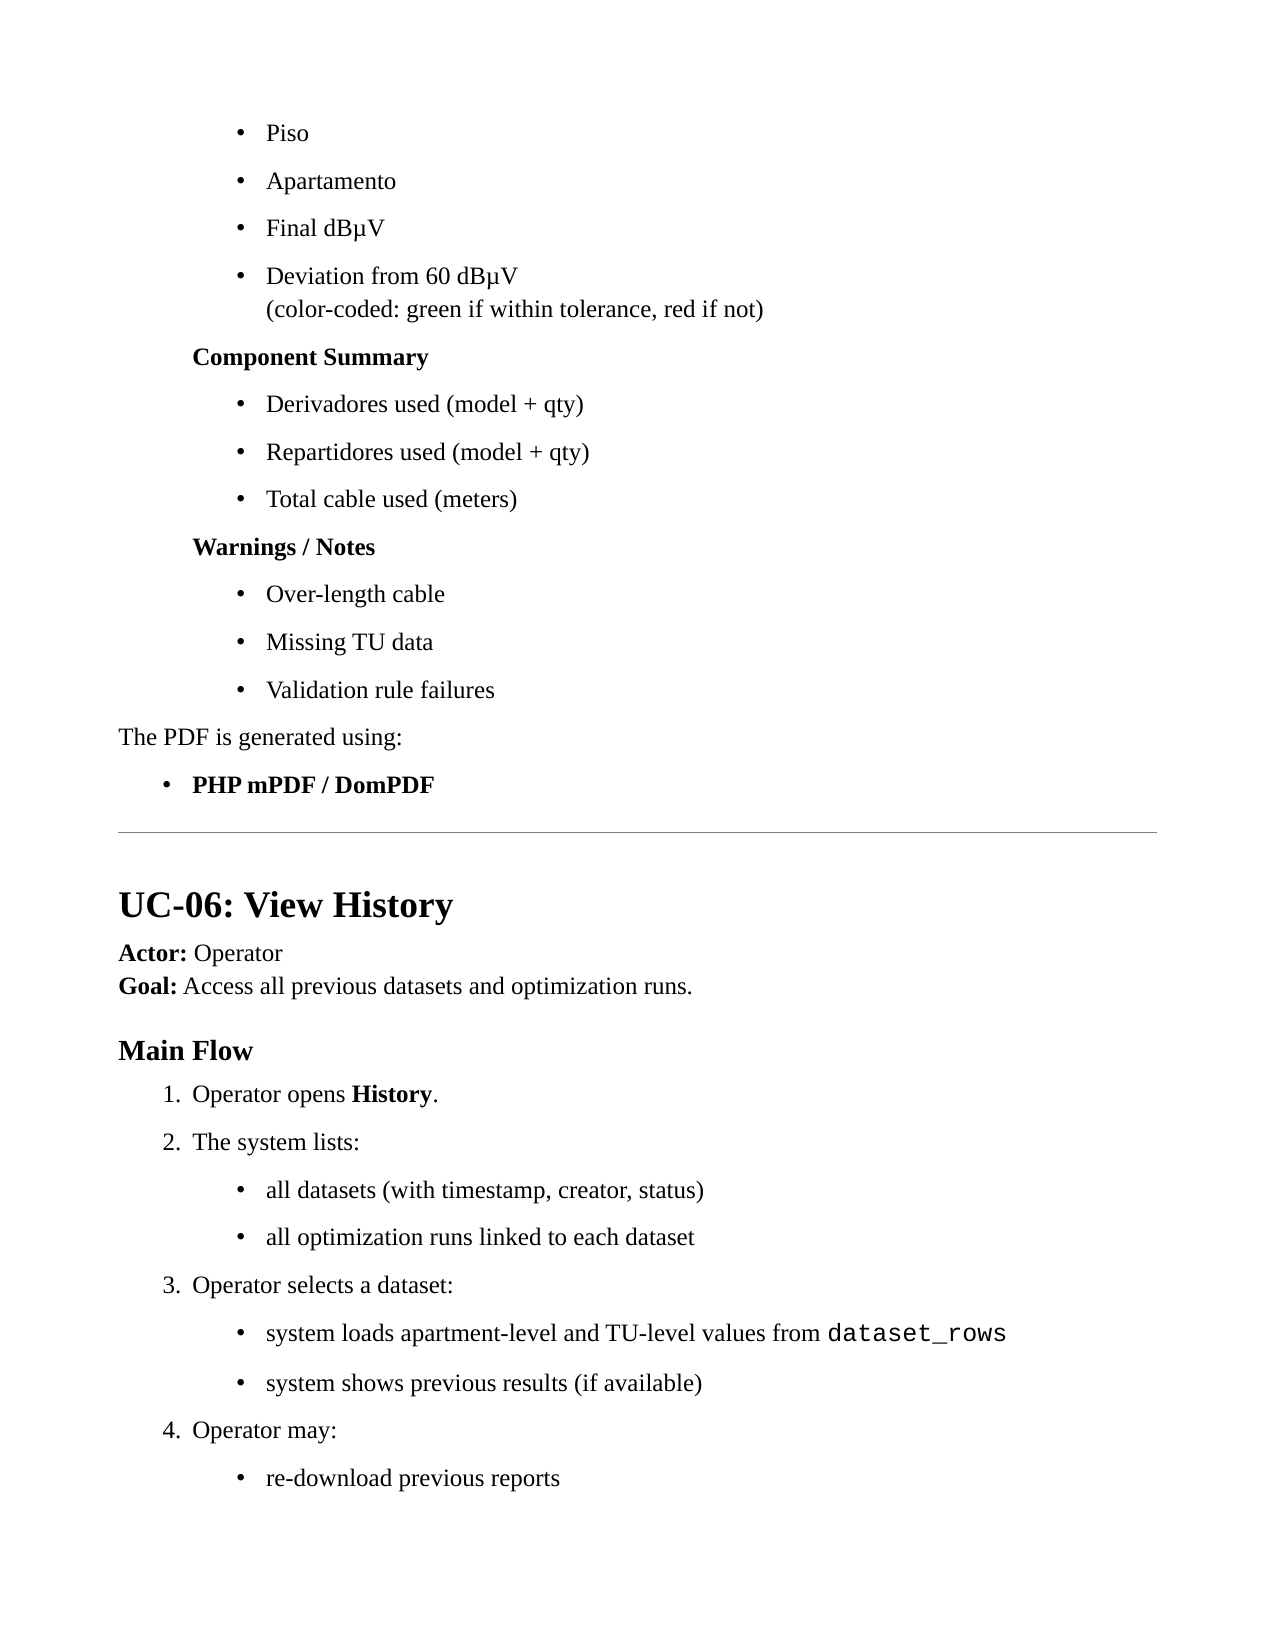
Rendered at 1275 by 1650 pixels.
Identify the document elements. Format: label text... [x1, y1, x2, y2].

list Validation rule failures [236, 675, 1157, 703]
list Derivadores used (model + qty) [236, 389, 1157, 418]
subtitle Main Flow [118, 1033, 1157, 1067]
list Over-length cable [236, 579, 1157, 608]
list Final dBµV [236, 213, 1157, 242]
list Operator opens History. [162, 1079, 1157, 1108]
text Actor: Operator Goal: Access all previous datasets and optimization runs. [118, 938, 1157, 1000]
list Operator selects a dataset: [162, 1270, 1157, 1299]
subtitle UC-06: View History [118, 883, 1157, 926]
list Total cable used (meters) [236, 484, 1157, 513]
list Component Summary [162, 342, 1157, 370]
list all datasets (with timestamp, creator, status) [236, 1175, 1157, 1203]
list re-download previous reports [236, 1463, 1157, 1492]
list Piso [236, 118, 1157, 147]
list system loads apartment-level and TU-level values from dataset_rows [236, 1318, 1157, 1348]
list Repartidores used (model + qty) [236, 437, 1157, 466]
list Operator may: [162, 1415, 1157, 1444]
list The system lists: [162, 1127, 1157, 1156]
list PHP mPDF / DomPDF [162, 770, 1157, 799]
list all optimization runs linked to each dataset [236, 1222, 1157, 1251]
list Apartamento [236, 166, 1157, 194]
list Deviation from 60 dBµV (color-coded: green if within tolerance, red if not) [236, 261, 1157, 323]
list Warnings / Notes [162, 532, 1157, 561]
list Missing TU data [236, 627, 1157, 656]
text The PDF is generated using: [118, 722, 1157, 751]
list system shows previous results (if available) [236, 1368, 1157, 1396]
